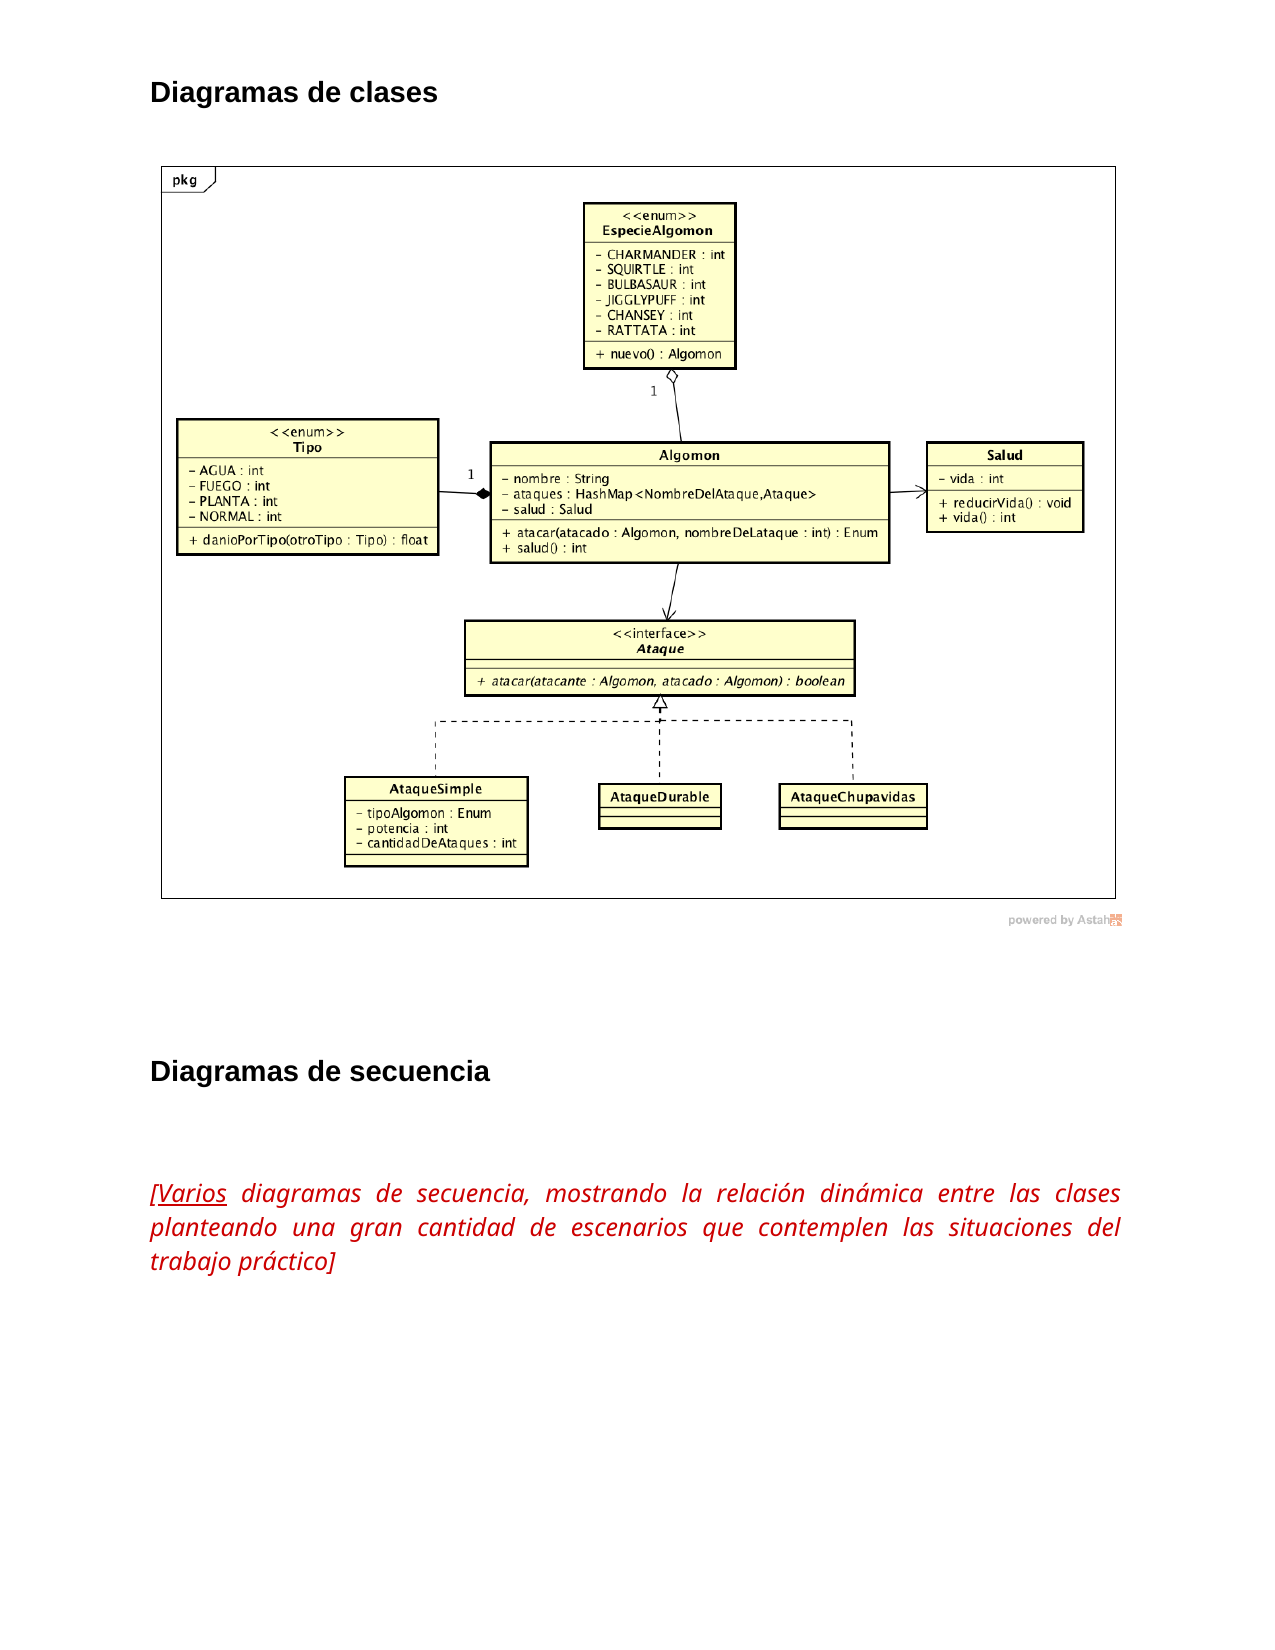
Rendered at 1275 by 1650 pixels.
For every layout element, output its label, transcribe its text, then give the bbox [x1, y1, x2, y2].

text Diagramas de secuencia [150, 1053, 1125, 1087]
picture [150, 155, 1125, 930]
text Diagramas de clases [150, 75, 1125, 108]
text [Varios diagramas de secuencia, mostrando la relación dinámica entre las clases planteando una gran cantidad de escenarios que contemplen las situaciones del trabajo práctico] [150, 1175, 1125, 1277]
